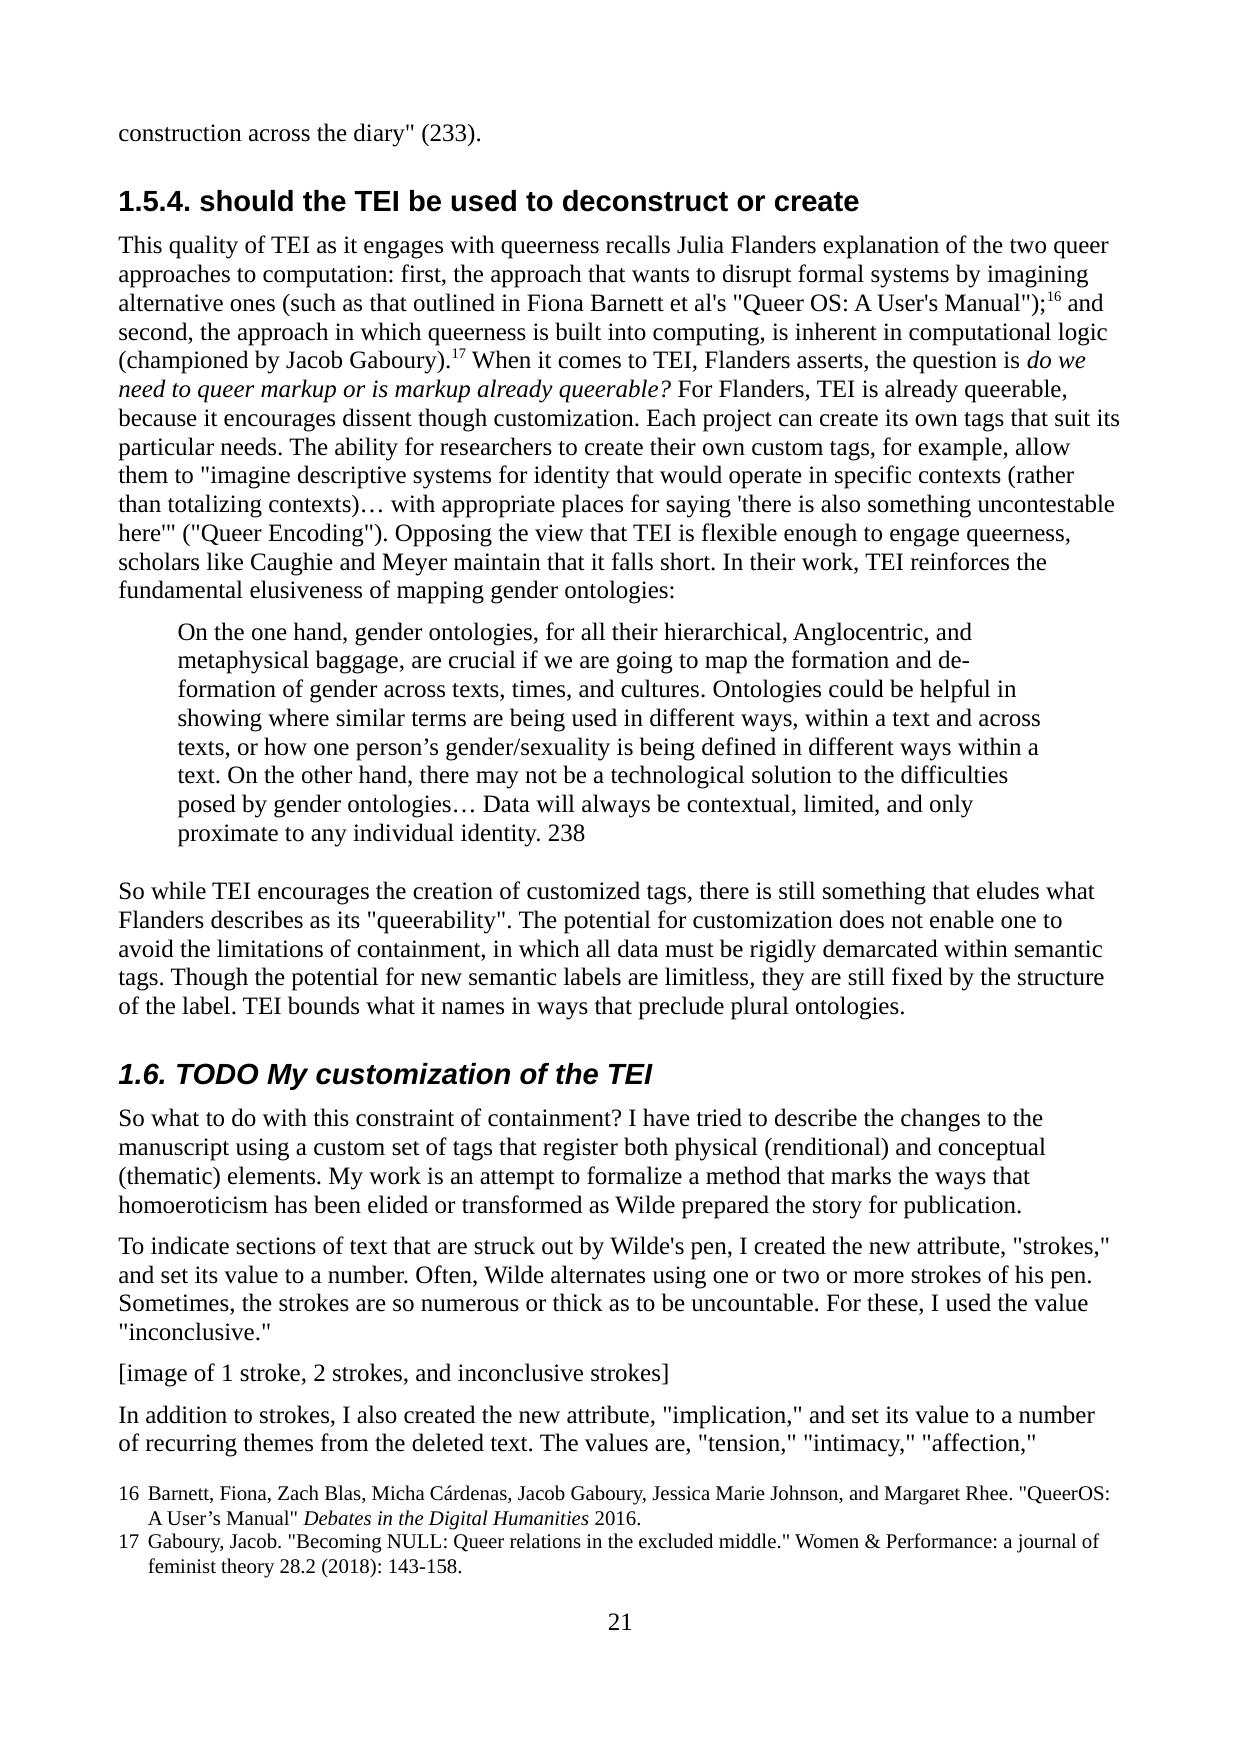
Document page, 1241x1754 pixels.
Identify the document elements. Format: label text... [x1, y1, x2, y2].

text To indicate sections of text that are struck out by Wilde's pen, I created the new attribute, "strokes," and set its value to a number. Often, Wilde alternates using one or two or more strokes of his pen. Sometimes, the strokes are so numerous or thick as to be uncountable. For these, I used the value "inconclusive." [118, 1231, 1122, 1346]
text Gaboury, Jacob. "Becoming NULL: Queer relations in the excluded middle." Women & Performance: a journal of feminist theory 28.2 (2018): 143-158. [118, 1529, 1122, 1578]
text On the one hand, gender ontologies, for all their hierarchical, Anglocentric, and metaphysical baggage, are crucial if we are going to map the formation and de-formation of gender across texts, times, and cultures. Ontologies could be helpful in showing where similar terms are being used in different ways, within a text and across texts, or how one person’s gender/sexuality is being defined in different ways within a text. On the other hand, there may not be a technological solution to the difficulties posed by gender ontologies… Data will always be contextual, limited, and only proximate to any individual identity. 238 [177, 617, 1063, 847]
text In addition to strokes, I also created the new attribute, "implication," and set its value to a number of recurring themes from the deleted text. The values are, "tension," "intimacy," "affection," [118, 1400, 1122, 1457]
text So while TEI encourages the creation of customized tags, there is still something that eludes what Flanders describes as its "queerability". The potential for customization does not enable one to avoid the limitations of containment, in which all data must be rigidly demarcated within semantic tags. Though the potential for new semantic labels are limitless, they are still fixed by the structure of the label. TEI bounds what it names in ways that preclude plural ontologies. [118, 876, 1122, 1020]
subtitle TODO My customization of the TEI [118, 1057, 1122, 1091]
text So what to do with this constraint of containment? I have tried to describe the changes to the manuscript using a custom set of tags that register both physical (renditional) and conceptual (thematic) elements. My work is an attempt to formalize a method that marks the ways that homoeroticism has been elided or transformed as Wilde prepared the story for publication. [118, 1103, 1122, 1218]
text Barnett, Fiona, Zach Blas, Micha Cárdenas, Jacob Gaboury, Jessica Marie Johnson, and Margaret Rhee. "QueerOS: A User’s Manual" Debates in the Digital Humanities 2016. [118, 1481, 1122, 1529]
text [image of 1 stroke, 2 strokes, and inconclusive strokes] [118, 1358, 1122, 1387]
text This quality of TEI as it engages with queerness recalls Julia Flanders explanation of the two queer approaches to computation: first, the approach that wants to disrupt formal systems by imagining alternative ones (such as that outlined in Fiona Barnett et al's "Queer OS: A User's Manual"); and second, the approach in which queerness is built into computing, is inherent in computational logic (championed by Jacob Gaboury). When it comes to TEI, Flanders asserts, the question is do we need to queer markup or is markup already queerable? For Flanders, TEI is already queerable, because it encourages dissent though customization. Each project can create its own tags that suit its particular needs. The ability for researchers to create their own custom tags, for example, allow them to "imagine descriptive systems for identity that would operate in specific contexts (rather than totalizing contexts)… with appropriate places for saying 'there is also something uncontestable here'" ("Queer Encoding"). Opposing the view that TEI is flexible enough to engage queerness, scholars like Caughie and Meyer maintain that it falls short. In their work, TEI reinforces the fundamental elusiveness of mapping gender ontologies: [118, 230, 1122, 604]
subtitle should the TEI be used to deconstruct or create [118, 184, 1122, 218]
text construction across the diary" (233). [118, 118, 1122, 147]
